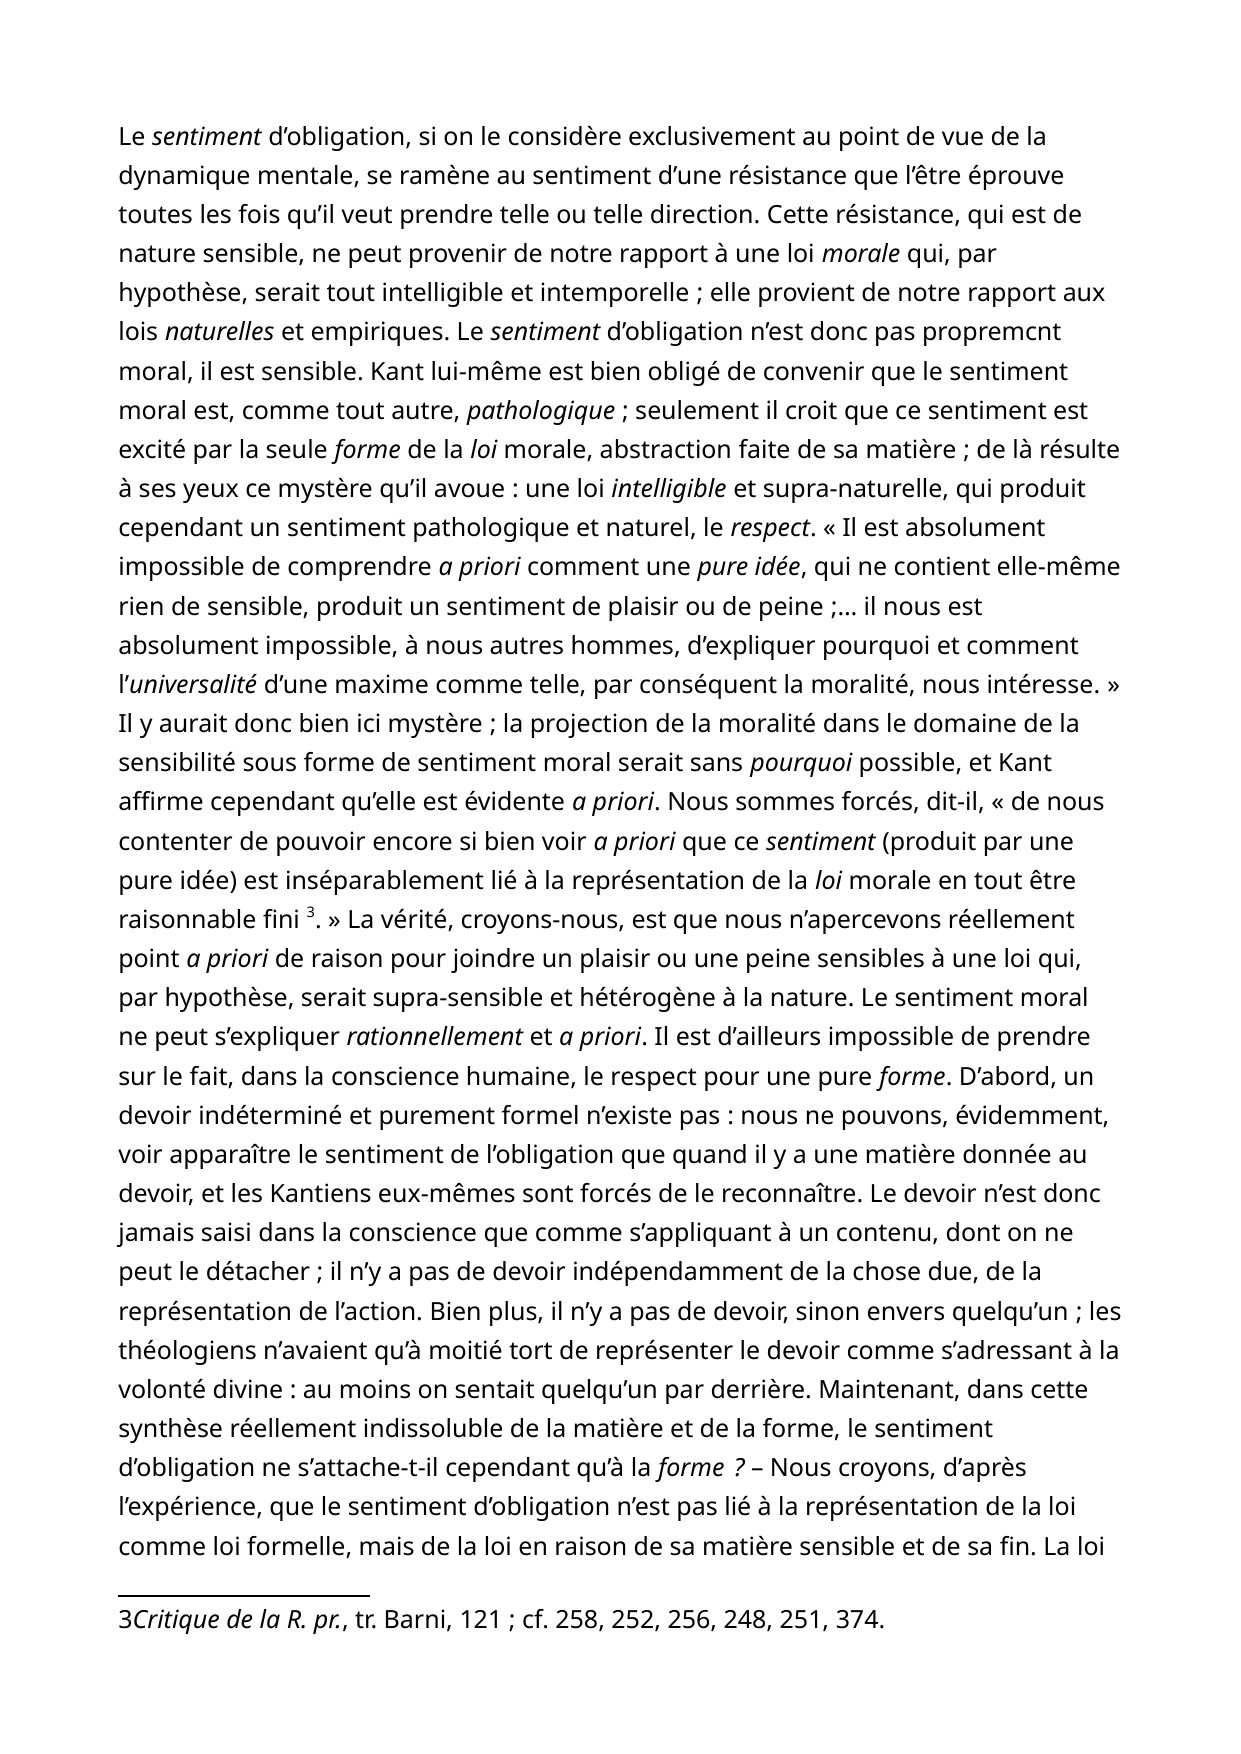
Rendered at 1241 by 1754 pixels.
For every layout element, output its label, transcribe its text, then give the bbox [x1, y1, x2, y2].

text Le sentiment d’obligation, si on le considère exclusivement au point de vue de la dynamique mentale, se ramène au sentiment d’une résistance que l’être éprouve toutes les fois qu’il veut prendre telle ou telle direction. Cette résistance, qui est de nature sensible, ne peut provenir de notre rapport à une loi morale qui, par hypothèse, serait tout intelligible et intemporelle ; elle provient de notre rapport aux lois naturelles et empiriques. Le sentiment d’obligation n’est donc pas propremcnt moral, il est sensible. Kant lui-même est bien obligé de convenir que le sentiment moral est, comme tout autre, pathologique ; seulement il croit que ce sentiment est excité par la seule forme de la loi morale, abstraction faite de sa matière ; de là résulte à ses yeux ce mystère qu’il avoue : une loi intelligible et supra-naturelle, qui produit cependant un sentiment pathologique et naturel, le respect. « Il est absolument impossible de comprendre a priori comment une pure idée, qui ne contient elle-même rien de sensible, produit un sentiment de plaisir ou de peine ;… il nous est absolument impossible, à nous autres hommes, d’expliquer pourquoi et comment l’universalité d’une maxime comme telle, par conséquent la moralité, nous intéresse. » Il y aurait donc bien ici mystère ; la projection de la moralité dans le domaine de la sensibilité sous forme de sentiment moral serait sans pourquoi possible, et Kant affirme cependant qu’elle est évidente a priori. Nous sommes forcés, dit-il, « de nous contenter de pouvoir encore si bien voir a priori que ce sentiment (produit par une pure idée) est inséparablement lié à la représentation de la loi morale en tout être raisonnable fini . » La vérité, croyons-nous, est que nous n’apercevons réellement point a priori de raison pour joindre un plaisir ou une peine sensibles à une loi qui, par hypothèse, serait supra-sensible et hétérogène à la nature. Le sentiment moral ne peut s’expliquer rationnellement et a priori. Il est d’ailleurs impossible de prendre sur le fait, dans la conscience humaine, le respect pour une pure forme. D’abord, un devoir indéterminé et purement formel n’existe pas : nous ne pouvons, évidemment, voir apparaître le sentiment de l’obligation que quand il y a une matière donnée au devoir, et les Kantiens eux-mêmes sont forcés de le reconnaître. Le devoir n’est donc jamais saisi dans la conscience que comme s’appliquant à un contenu, dont on ne peut le détacher ; il n’y a pas de devoir indépendamment de la chose due, de la représentation de l’action. Bien plus, il n’y a pas de devoir, sinon envers quelqu’un ; les théologiens n’avaient qu’à moitié tort de représenter le devoir comme s’adressant à la volonté divine : au moins on sentait quelqu’un par derrière. Maintenant, dans cette synthèse réellement indissoluble de la matière et de la forme, le sentiment d’obligation ne s’attache-t-il cependant qu’à la forme ? – Nous croyons, d’après l’expérience, que le sentiment d’obligation n’est pas lié à la représentation de la loi comme loi formelle, mais de la loi en raison de sa matière sensible et de sa fin. La loi [118, 118, 1122, 1562]
text Critique de la R. pr., tr. Barni, 121 ; cf. 258, 252, 256, 248, 251, 374. [118, 1602, 1122, 1636]
